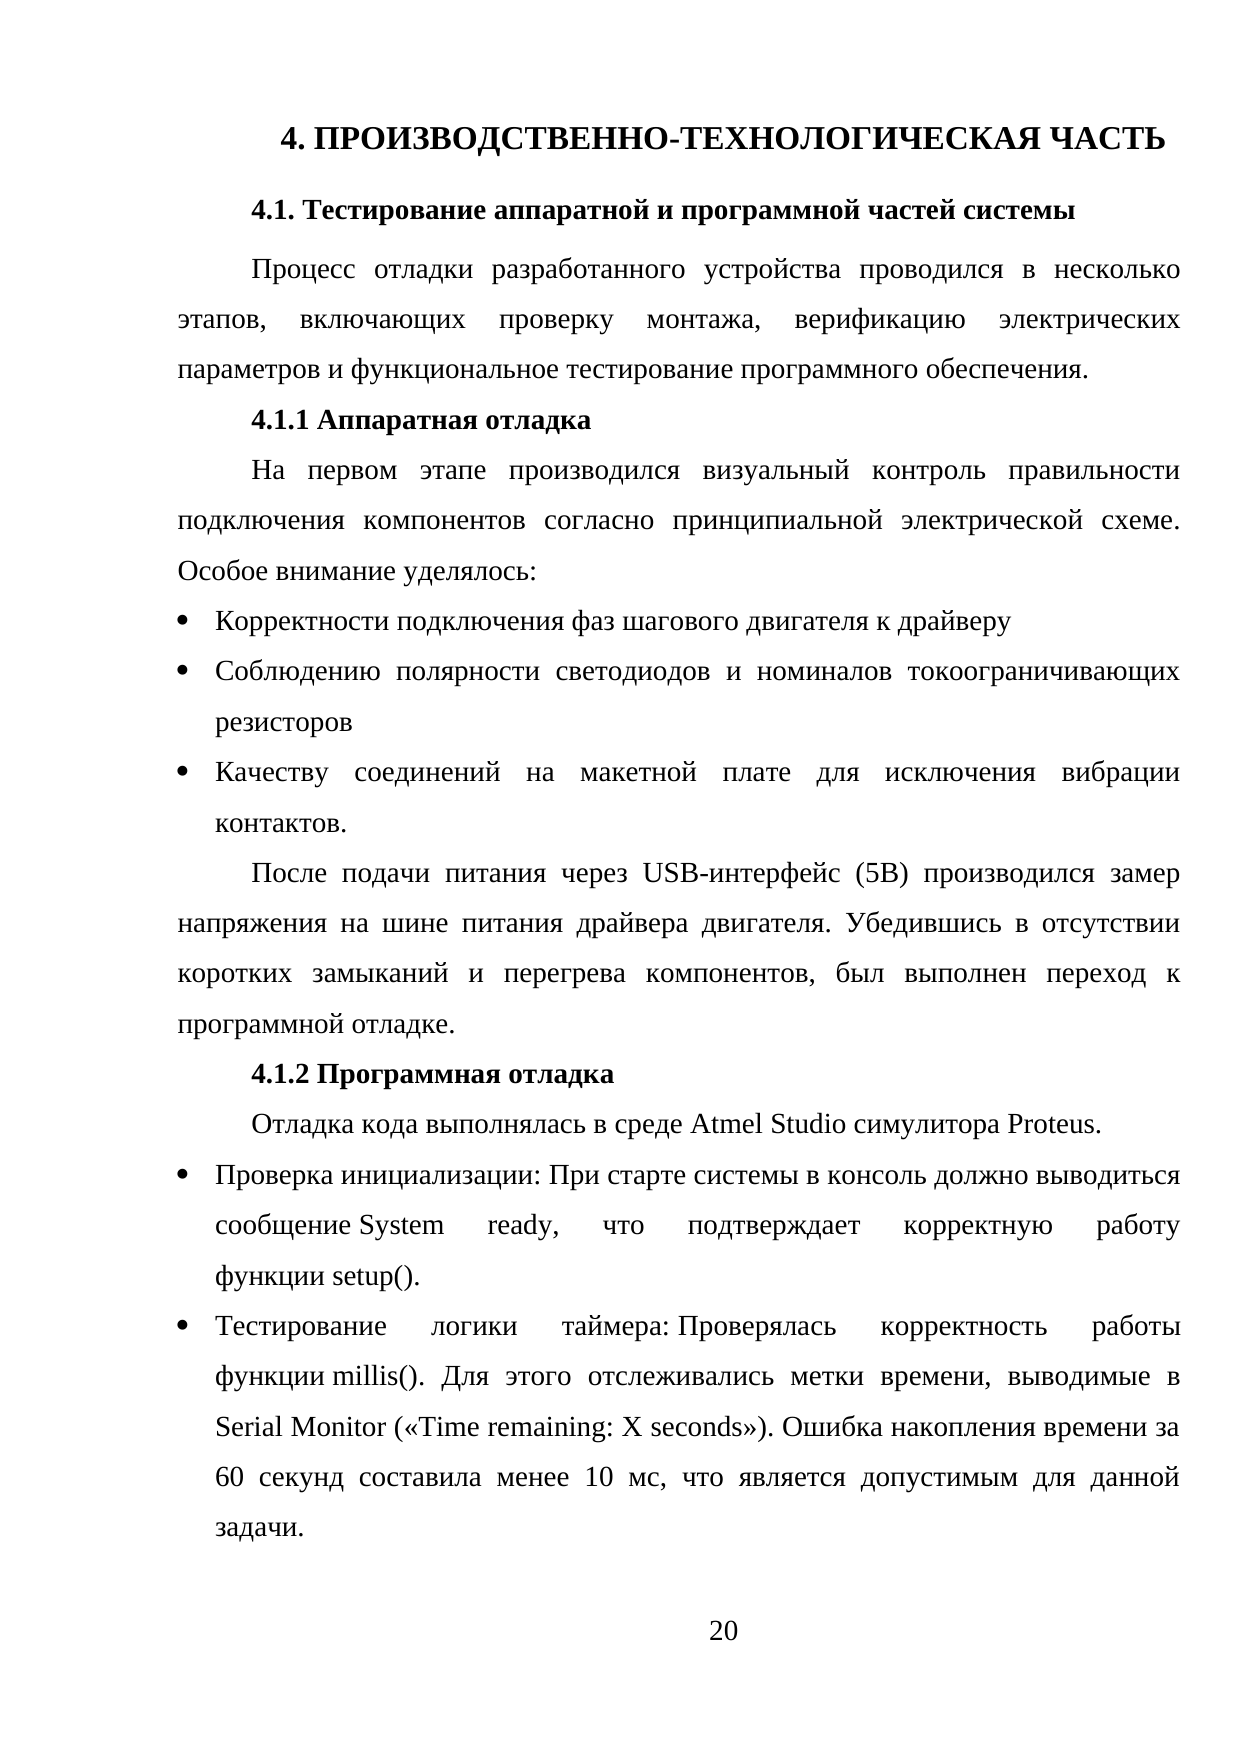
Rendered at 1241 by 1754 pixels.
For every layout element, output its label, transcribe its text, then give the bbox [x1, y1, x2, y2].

list Корректности подключения фаз шагового двигателя к драйверу [177, 603, 1181, 637]
list Тестирование логики таймера: Проверялась корректность работы функции millis(). Для этого отслеживались метки времени, выводимые в Serial Monitor («Time remaining: X seconds»). Ошибка накопления времени за 60 секунд составила менее 10 мс, что является допустимым для данной задачи. [177, 1308, 1181, 1543]
list Проверка инициализации: При старте системы в консоль должно выводиться сообщение System ready, что подтверждает корректную работу функции setup(). [177, 1157, 1181, 1291]
list Качеству соединений на макетной плате для исключения вибрации контактов. [177, 754, 1181, 838]
text 4.1.2 Программная отладка [177, 1056, 1181, 1090]
list Соблюдению полярности светодиодов и номиналов токоограничивающих резисторов [177, 653, 1181, 737]
subtitle 4. ПРОИЗВОДСТВЕННО-ТЕХНОЛОГИЧЕСКАЯ ЧАСТЬ [177, 118, 1181, 156]
text После подачи питания через USB-интерфейс (5В) производился замер напряжения на шине питания драйвера двигателя. Убедившись в отсутствии коротких замыканий и перегрева компонентов, был выполнен переход к программной отладке. [177, 855, 1181, 1039]
subtitle 4.1. Тестирование аппаратной и программной частей системы [177, 192, 1181, 226]
text Отладка кода выполнялась в среде Atmel Studio симулитора Proteus. [177, 1107, 1181, 1140]
text 4.1.1 Аппаратная отладка [177, 402, 1181, 435]
text Процесс отладки разработанного устройства проводился в несколько этапов, включающих проверку монтажа, верификацию электрических параметров и функциональное тестирование программного обеспечения. [177, 251, 1181, 385]
text На первом этапе производился визуальный контроль правильности подключения компонентов согласно принципиальной электрической схеме. Особое внимание уделялось: [177, 452, 1181, 586]
